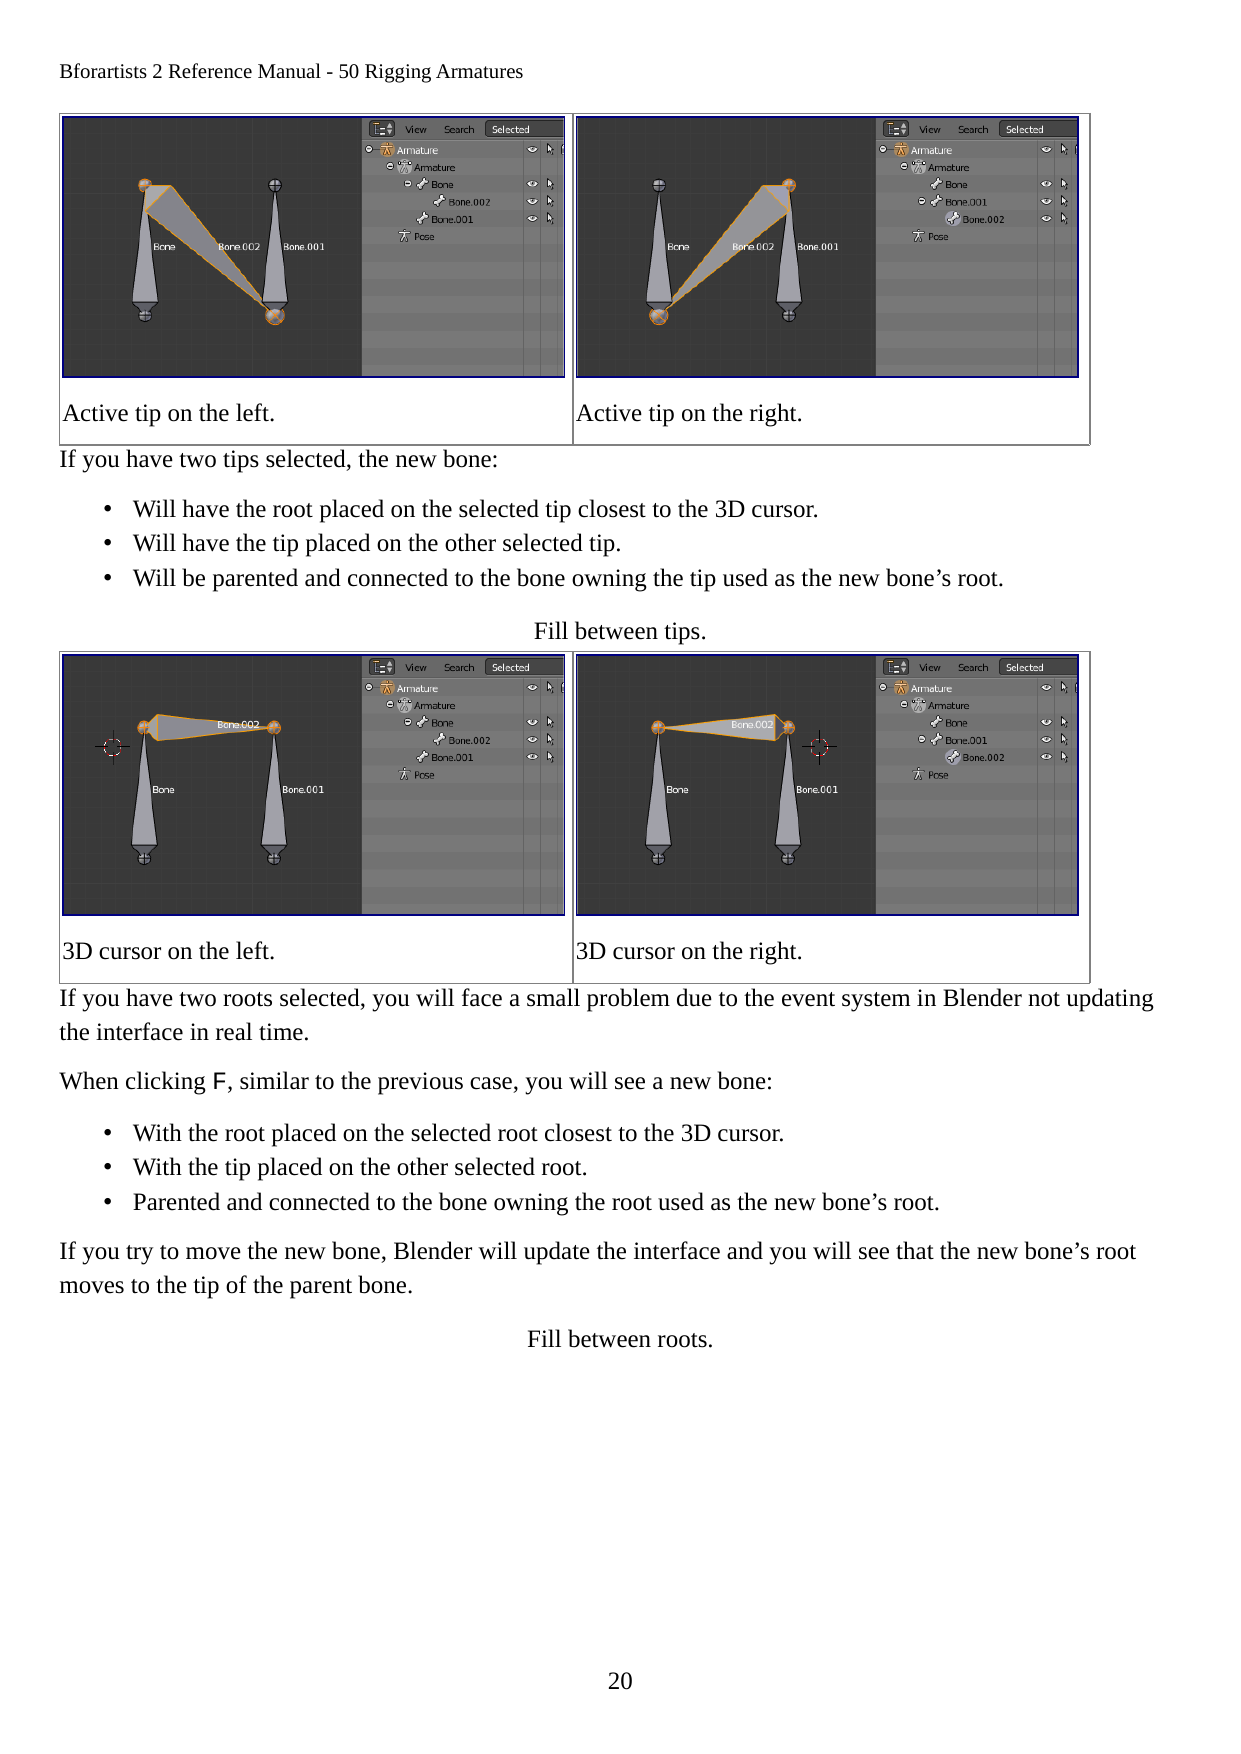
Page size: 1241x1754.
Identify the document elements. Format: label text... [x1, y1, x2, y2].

text If you have two tips selected, the new bone: [59, 444, 1181, 473]
table_header 3D cursor on the right. [574, 652, 1089, 982]
text If you try to move the new bone, Blender will update the interface and you will see that the new bone’s root moves to the tip of the parent bone. [59, 1236, 1181, 1299]
text If you have two roots selected, you will face a small problem due to the event system in Blender not updating the interface in real time. [59, 983, 1181, 1046]
text Fill between tips. [59, 616, 1181, 645]
list Parented and connected to the bone owning the root used as the new bone’s root. [103, 1187, 1181, 1216]
text Fill between roots. [59, 1324, 1181, 1353]
picture [64, 656, 564, 914]
list With the root placed on the selected root closest to the 3D cursor. [103, 1118, 1181, 1147]
table_header Active tip on the left. [60, 114, 572, 444]
picture [64, 118, 564, 376]
table_header Active tip on the right. [574, 114, 1089, 444]
picture [577, 656, 1077, 914]
list Will have the root placed on the selected tip closest to the 3D cursor. [103, 494, 1181, 522]
list Will be parented and connected to the bone owning the tip used as the new bone’s root. [103, 563, 1181, 591]
list With the tip placed on the other selected root. [103, 1152, 1181, 1181]
text When clicking F, similar to the previous case, you will see a new bone: [59, 1066, 1181, 1097]
picture [577, 118, 1077, 376]
list Will have the tip placed on the other selected tip. [103, 528, 1181, 557]
table_header 3D cursor on the left. [60, 652, 572, 982]
